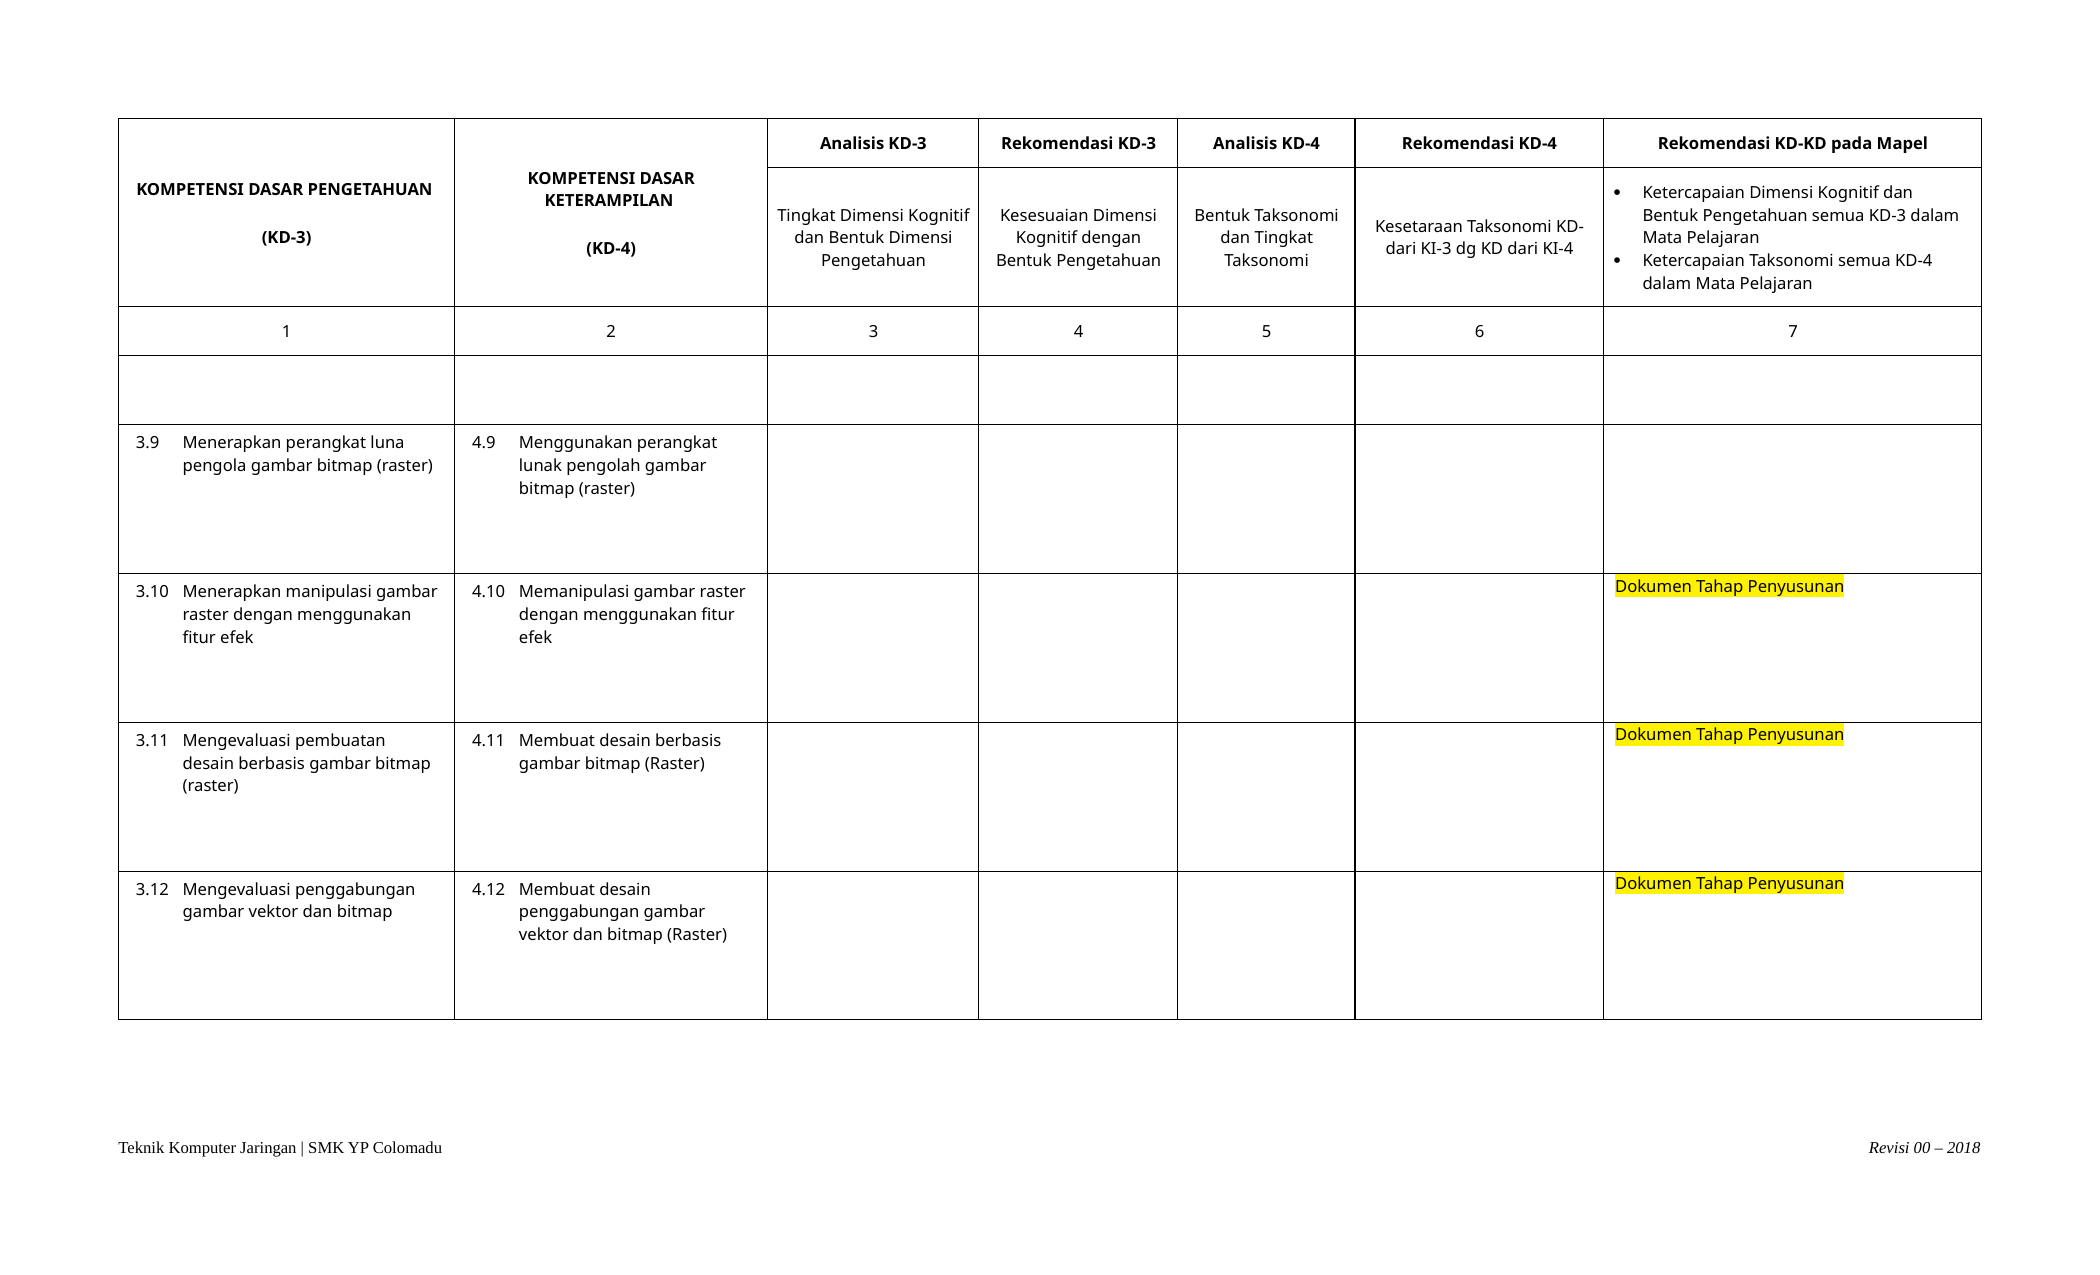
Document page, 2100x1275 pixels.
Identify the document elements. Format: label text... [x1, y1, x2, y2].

table_cell 7 [1604, 307, 1981, 355]
table_cell [979, 425, 1177, 573]
table_cell [979, 872, 1177, 1019]
table_cell [768, 574, 978, 722]
table_cell [768, 872, 978, 1019]
table_cell 4 [979, 307, 1177, 355]
table_cell [1356, 425, 1603, 573]
table_cell [1356, 574, 1603, 722]
table_cell [455, 723, 767, 871]
table_header [1367, 425, 1592, 459]
table_cell [455, 574, 767, 722]
table_cell 5 [1178, 307, 1354, 355]
table_cell [768, 723, 978, 871]
table_cell [119, 872, 454, 1019]
table_header [1367, 574, 1592, 608]
table_cell Dokumen Tahap Penyusunan [1604, 574, 1981, 722]
table_header [991, 425, 1166, 459]
table_header Mengevaluasi pembuatan desain berbasis gambar bitmap (raster) [177, 723, 443, 802]
table_header [779, 872, 967, 906]
table_cell [1604, 425, 1981, 573]
table_header Analisis KD-4 [1178, 119, 1354, 167]
table_cell Kesesuaian Dimensi Kognitif dengan Bentuk Pengetahuan [979, 168, 1177, 306]
table_header Menerapkan perangkat luna pengola gambar bitmap (raster) [177, 425, 443, 482]
table_header [779, 574, 967, 608]
table_cell [1178, 723, 1354, 871]
table_cell [1178, 872, 1354, 1019]
table_cell [1178, 574, 1354, 722]
table_header Rekomendasi KD-3 [979, 119, 1177, 167]
table_header Rekomendasi KD-4 [1356, 119, 1603, 167]
table_header Membuat desain berbasis gambar bitmap (Raster) [513, 723, 756, 780]
table_header [1189, 574, 1344, 608]
table_cell [455, 356, 767, 424]
table_header [991, 574, 1166, 608]
table_header [1189, 723, 1344, 757]
table_cell [1178, 356, 1354, 424]
table_cell [119, 574, 454, 722]
table_header Analisis KD-3 [768, 119, 978, 167]
table_cell 2 [455, 307, 767, 355]
table_header Mengevaluasi penggabungan gambar vektor dan bitmap [177, 872, 443, 928]
table_header 4.12 [466, 872, 513, 951]
table_cell 3 [768, 307, 978, 355]
table_header Memanipulasi gambar raster dengan menggunakan fitur efek [513, 574, 756, 654]
table_header Membuat desain penggabungan gambar vektor dan bitmap (Raster) [513, 872, 756, 951]
table_cell [455, 872, 767, 1019]
table_cell [1356, 723, 1603, 871]
table_header [991, 872, 1166, 906]
table_header Menerapkan manipulasi gambar raster dengan menggunakan fitur efek [177, 574, 443, 654]
table_header KOMPETENSI DASAR KETERAMPILAN (KD-4) [455, 119, 767, 306]
table_cell [768, 356, 978, 424]
table_header [779, 425, 967, 459]
table_header 3.10 [130, 574, 177, 654]
table_header 4.10 [466, 574, 513, 654]
table_cell [979, 723, 1177, 871]
table_cell 6 [1356, 307, 1603, 355]
table_cell [119, 425, 454, 573]
table_cell [119, 723, 454, 871]
table_cell 1 [119, 307, 454, 355]
table_cell Bentuk Taksonomi dan Tingkat Taksonomi [1178, 168, 1354, 306]
table_cell Dokumen Tahap Penyusunan [1604, 723, 1981, 871]
table_header KOMPETENSI DASAR PENGETAHUAN (KD-3) [119, 119, 454, 306]
table_cell [1178, 425, 1354, 573]
table_header [1189, 872, 1344, 906]
table_cell Ketercapaian Dimensi Kognitif dan Bentuk Pengetahuan semua KD-3 dalam Mata Pelajaran Ketercapaian Taksonomi semua KD-4 dalam Mata Pelajaran [1604, 168, 1981, 306]
table_header [1367, 872, 1592, 906]
table_header 3.12 [130, 872, 177, 928]
table_header [1367, 723, 1592, 757]
table_cell [979, 356, 1177, 424]
table_header [1189, 425, 1344, 459]
table_cell [119, 356, 454, 424]
table_header 3.11 [130, 723, 177, 802]
table_header 4.11 [466, 723, 513, 780]
table_cell [455, 425, 767, 573]
table_cell [768, 425, 978, 573]
table_cell [1356, 356, 1603, 424]
table_header [779, 723, 967, 757]
table_cell Kesetaraan Taksonomi KD-dari KI-3 dg KD dari KI-4 [1356, 168, 1603, 306]
table_header 4.9 [466, 425, 513, 505]
table_header Menggunakan perangkat lunak pengolah gambar bitmap (raster) [513, 425, 756, 505]
table_header Rekomendasi KD-KD pada Mapel [1604, 119, 1981, 167]
table_cell Tingkat Dimensi Kognitif dan Bentuk Dimensi Pengetahuan [768, 168, 978, 306]
table_header [991, 723, 1166, 757]
table_header 3.9 [130, 425, 177, 482]
table_cell [1604, 356, 1981, 424]
table_cell [1356, 872, 1603, 1019]
table_cell [979, 574, 1177, 722]
table_cell Dokumen Tahap Penyusunan [1604, 872, 1981, 1019]
